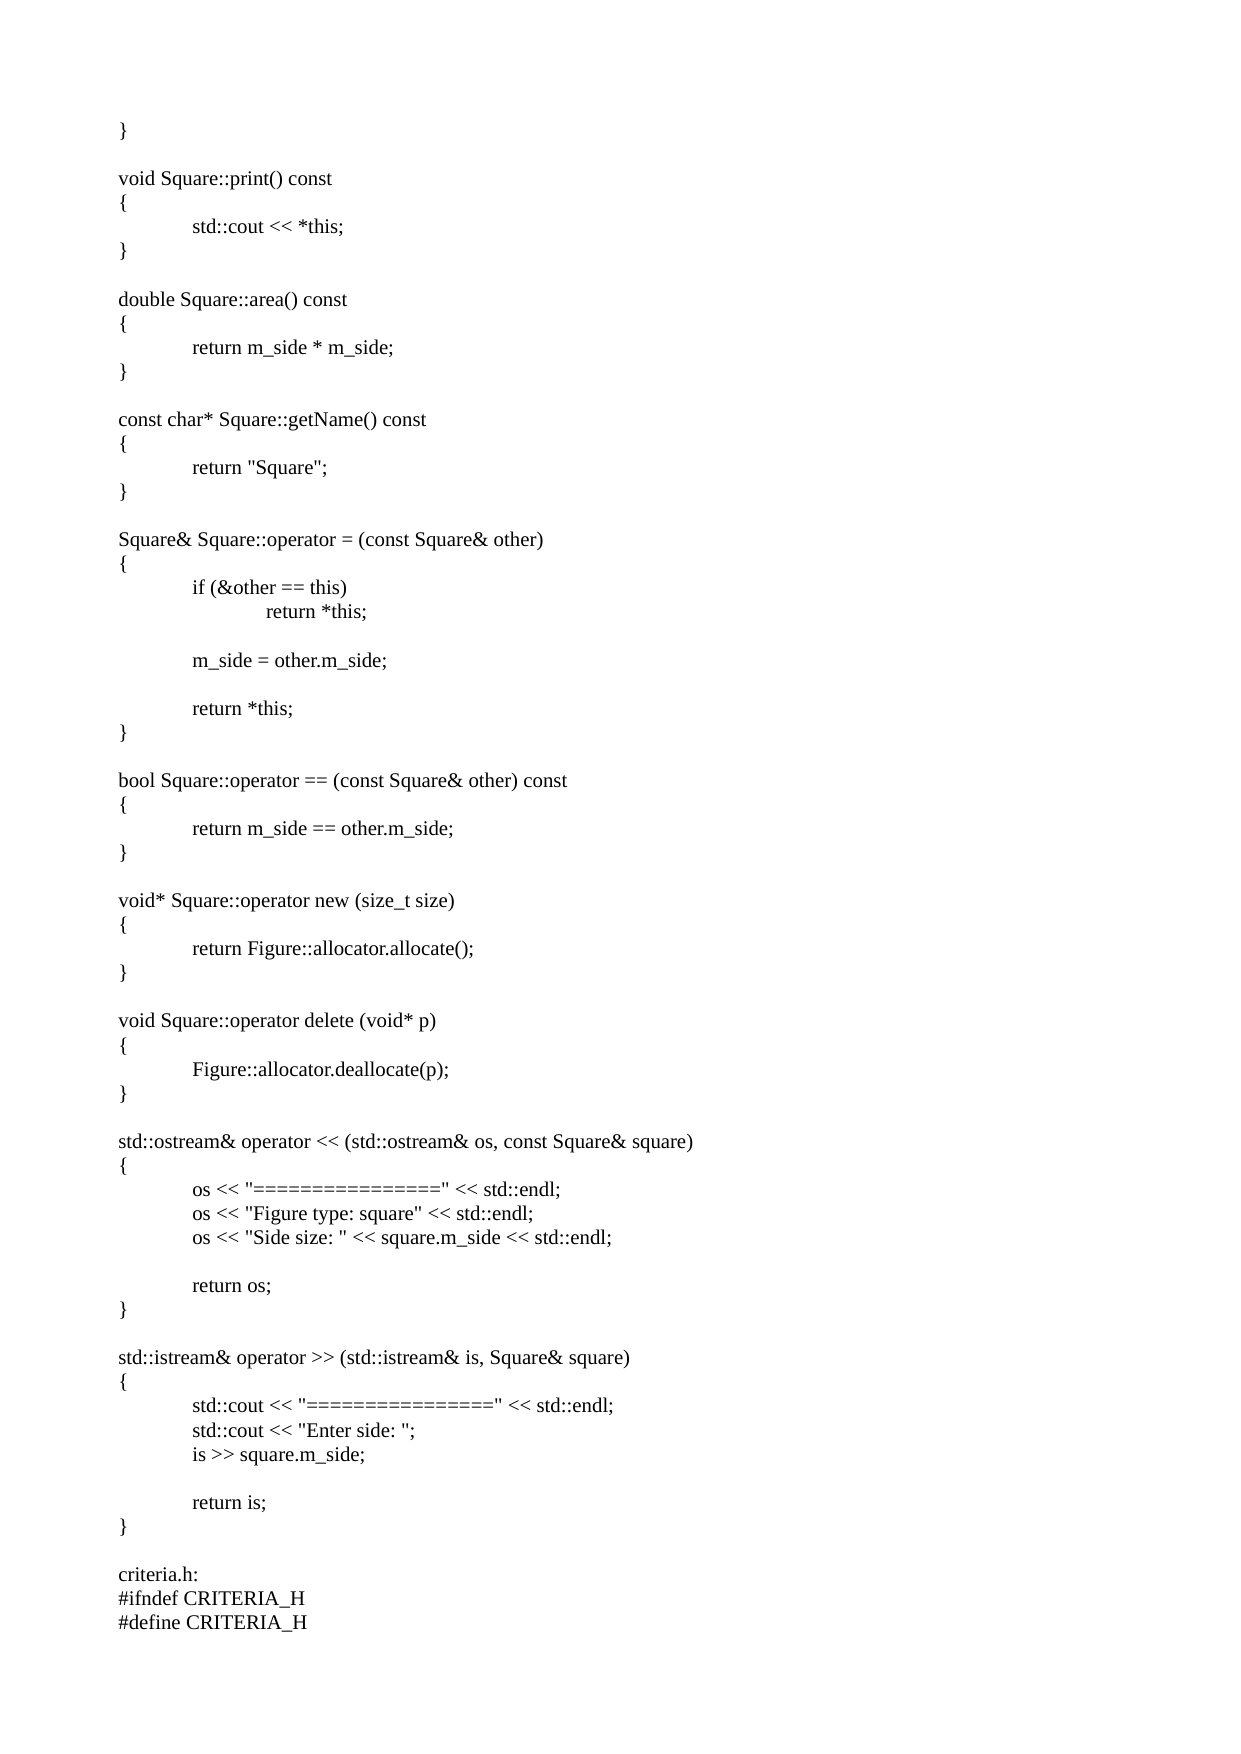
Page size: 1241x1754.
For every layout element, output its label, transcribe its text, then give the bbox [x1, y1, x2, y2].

list std::cout << "================" << std::endl; [118, 1393, 1122, 1417]
list } [118, 1081, 1122, 1105]
list { [118, 311, 1122, 335]
list { [118, 431, 1122, 455]
list void* Square::operator new (size_t size) [118, 888, 1122, 912]
list os << "Figure type: square" << std::endl; [118, 1201, 1122, 1225]
list os << "Side size: " << square.m_side << std::endl; [118, 1225, 1122, 1249]
list return *this; [118, 599, 1122, 623]
list void Square::operator delete (void* p) [118, 1008, 1122, 1032]
list std::cout << *this; [118, 214, 1122, 238]
list m_side = other.m_side; [118, 647, 1122, 672]
list } [118, 238, 1122, 262]
list { [118, 190, 1122, 214]
list std::cout << "Enter side: "; [118, 1417, 1122, 1442]
list { [118, 1032, 1122, 1057]
list std::istream& operator >> (std::istream& is, Square& square) [118, 1345, 1122, 1369]
list } [118, 359, 1122, 383]
list Figure::allocator.deallocate(p); [118, 1057, 1122, 1081]
list } [118, 118, 1122, 142]
list { [118, 1369, 1122, 1393]
list criteria.h: [118, 1562, 1122, 1586]
list return *this; [118, 696, 1122, 720]
list return m_side == other.m_side; [118, 816, 1122, 840]
list { [118, 551, 1122, 575]
list const char* Square::getName() const [118, 407, 1122, 431]
list } [118, 840, 1122, 864]
list #define CRITERIA_H [118, 1610, 1122, 1634]
list return m_side * m_side; [118, 335, 1122, 359]
list is >> square.m_side; [118, 1442, 1122, 1466]
list return os; [118, 1273, 1122, 1297]
list return is; [118, 1490, 1122, 1514]
list #ifndef CRITERIA_H [118, 1586, 1122, 1610]
list os << "================" << std::endl; [118, 1177, 1122, 1201]
list std::ostream& operator << (std::ostream& os, const Square& square) [118, 1129, 1122, 1153]
list return "Square"; [118, 455, 1122, 479]
list } [118, 720, 1122, 744]
list double Square::area() const [118, 287, 1122, 311]
list return Figure::allocator.allocate(); [118, 936, 1122, 960]
list } [118, 960, 1122, 984]
list { [118, 912, 1122, 936]
list } [118, 479, 1122, 503]
list } [118, 1514, 1122, 1538]
list if (&other == this) [118, 575, 1122, 599]
list Square& Square::operator = (const Square& other) [118, 527, 1122, 551]
list { [118, 792, 1122, 816]
list bool Square::operator == (const Square& other) const [118, 768, 1122, 792]
list void Square::print() const [118, 166, 1122, 190]
list { [118, 1153, 1122, 1177]
list } [118, 1297, 1122, 1321]
